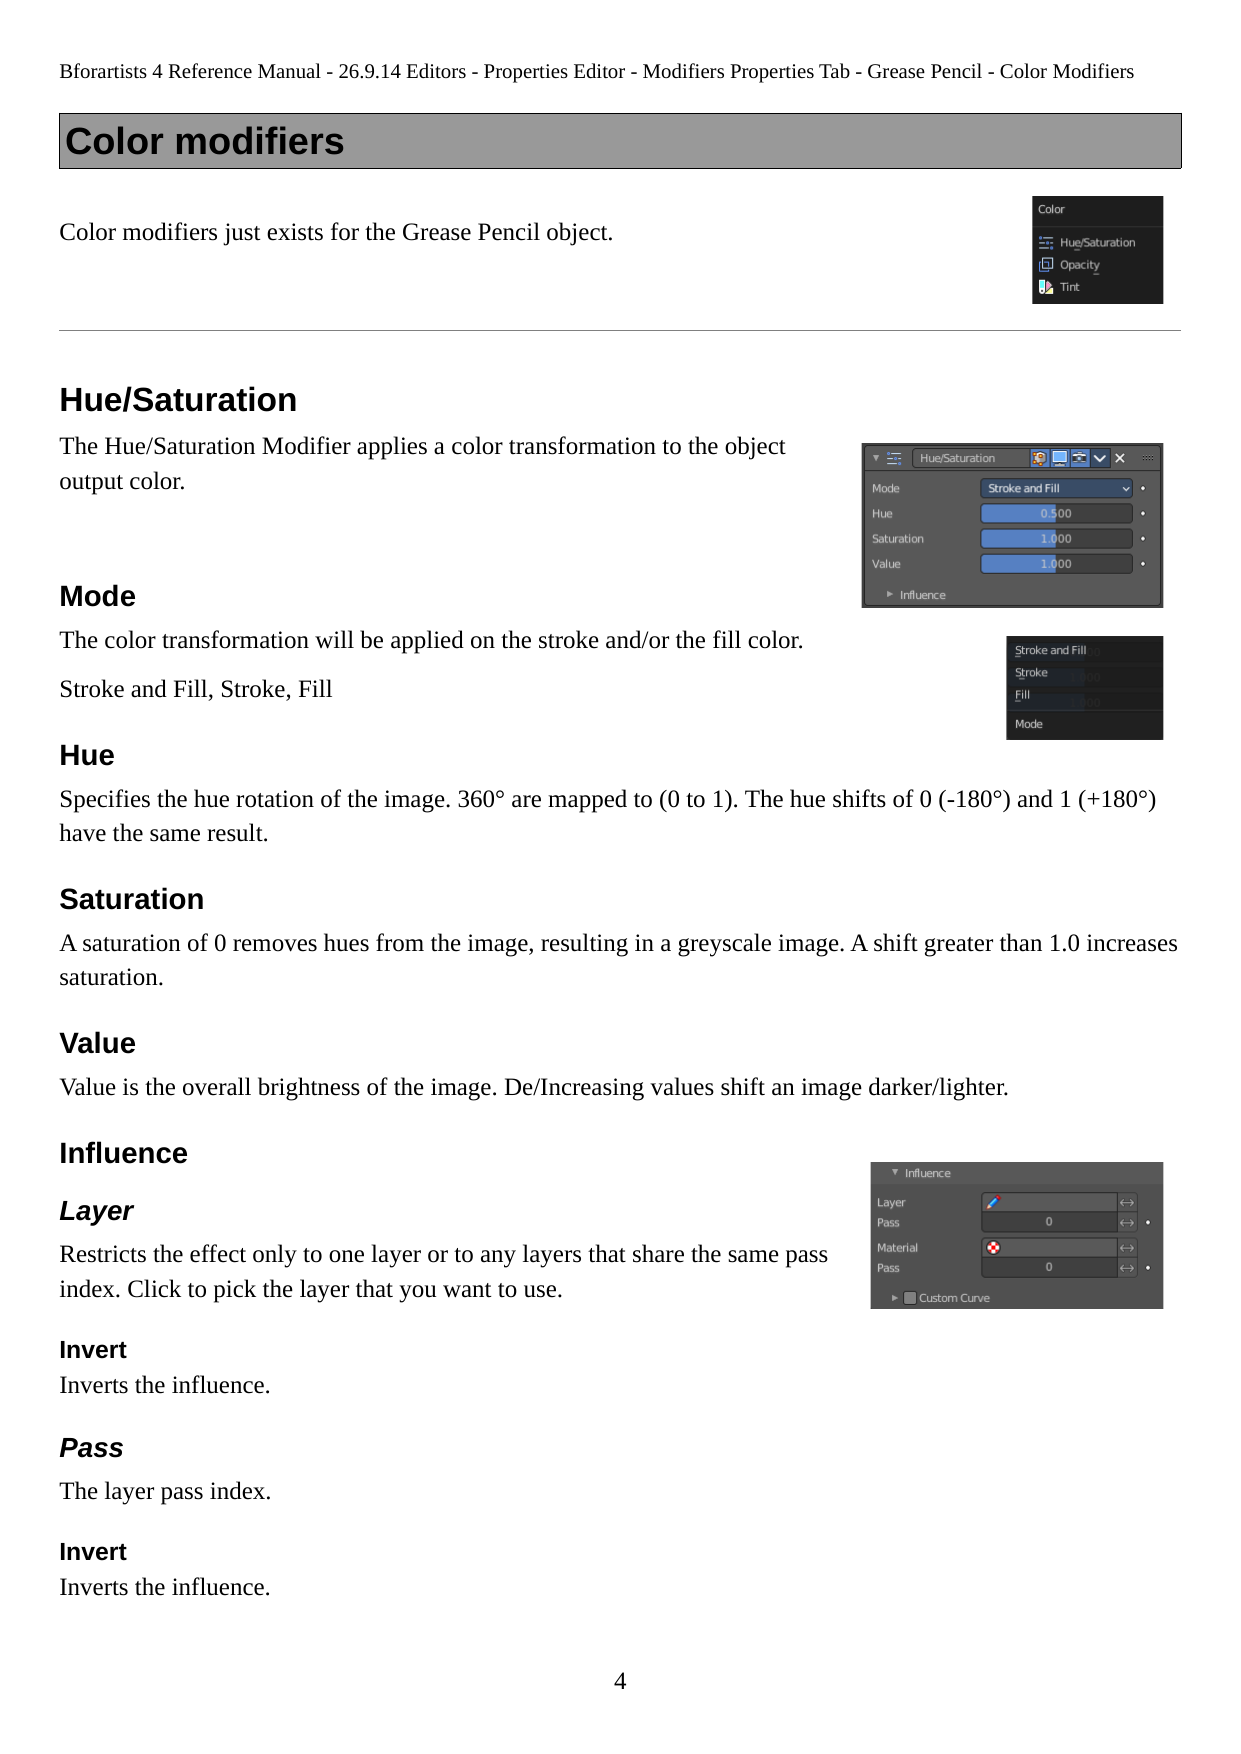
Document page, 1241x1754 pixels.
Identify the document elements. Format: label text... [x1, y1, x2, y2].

subtitle Value [59, 1026, 1181, 1060]
subtitle Invert [59, 1335, 1181, 1364]
text Inverts the influence. [59, 1370, 1181, 1399]
picture [1006, 636, 1164, 740]
text Stroke and Fill, Stroke, Fill [59, 674, 1006, 702]
text Restricts the effect only to one layer or to any layers that share the same pass index. Click to pick the layer that you want to use. [59, 1239, 870, 1302]
text The color transformation will be applied on the stroke and/or the fill color. [59, 625, 1181, 653]
subtitle Hue [59, 737, 1181, 771]
subtitle Invert [59, 1537, 1181, 1566]
text The Hue/Saturation Modifier applies a color transformation to the object output color. [59, 431, 1181, 494]
picture [1032, 196, 1164, 304]
text Value is the overall brightness of the image. De/Increasing values shift an image darker/lighter. [59, 1072, 1181, 1101]
picture [870, 1162, 1164, 1309]
subtitle Saturation [59, 882, 1181, 916]
subtitle Layer [59, 1195, 870, 1227]
subtitle Pass [59, 1432, 1181, 1463]
subtitle [1164, 1195, 1181, 1227]
text The layer pass index. [59, 1476, 1181, 1505]
text Inverts the influence. [59, 1572, 1181, 1601]
picture [861, 443, 1164, 608]
table_header Color modifiers [60, 114, 1181, 168]
subtitle Hue/Saturation [59, 380, 1181, 419]
text Specifies the hue rotation of the image. 360° are mapped to (0 to 1). The hue shifts of 0 (-180°) and 1 (+180°) have the same result. [59, 784, 1181, 847]
text Color modifiers just exists for the Grease Pencil object. [59, 217, 1032, 246]
subtitle Mode [59, 578, 1181, 612]
subtitle Influence [59, 1136, 1181, 1170]
text A saturation of 0 removes hues from the image, resulting in a greyscale image. A shift greater than 1.0 increases saturation. [59, 928, 1181, 991]
